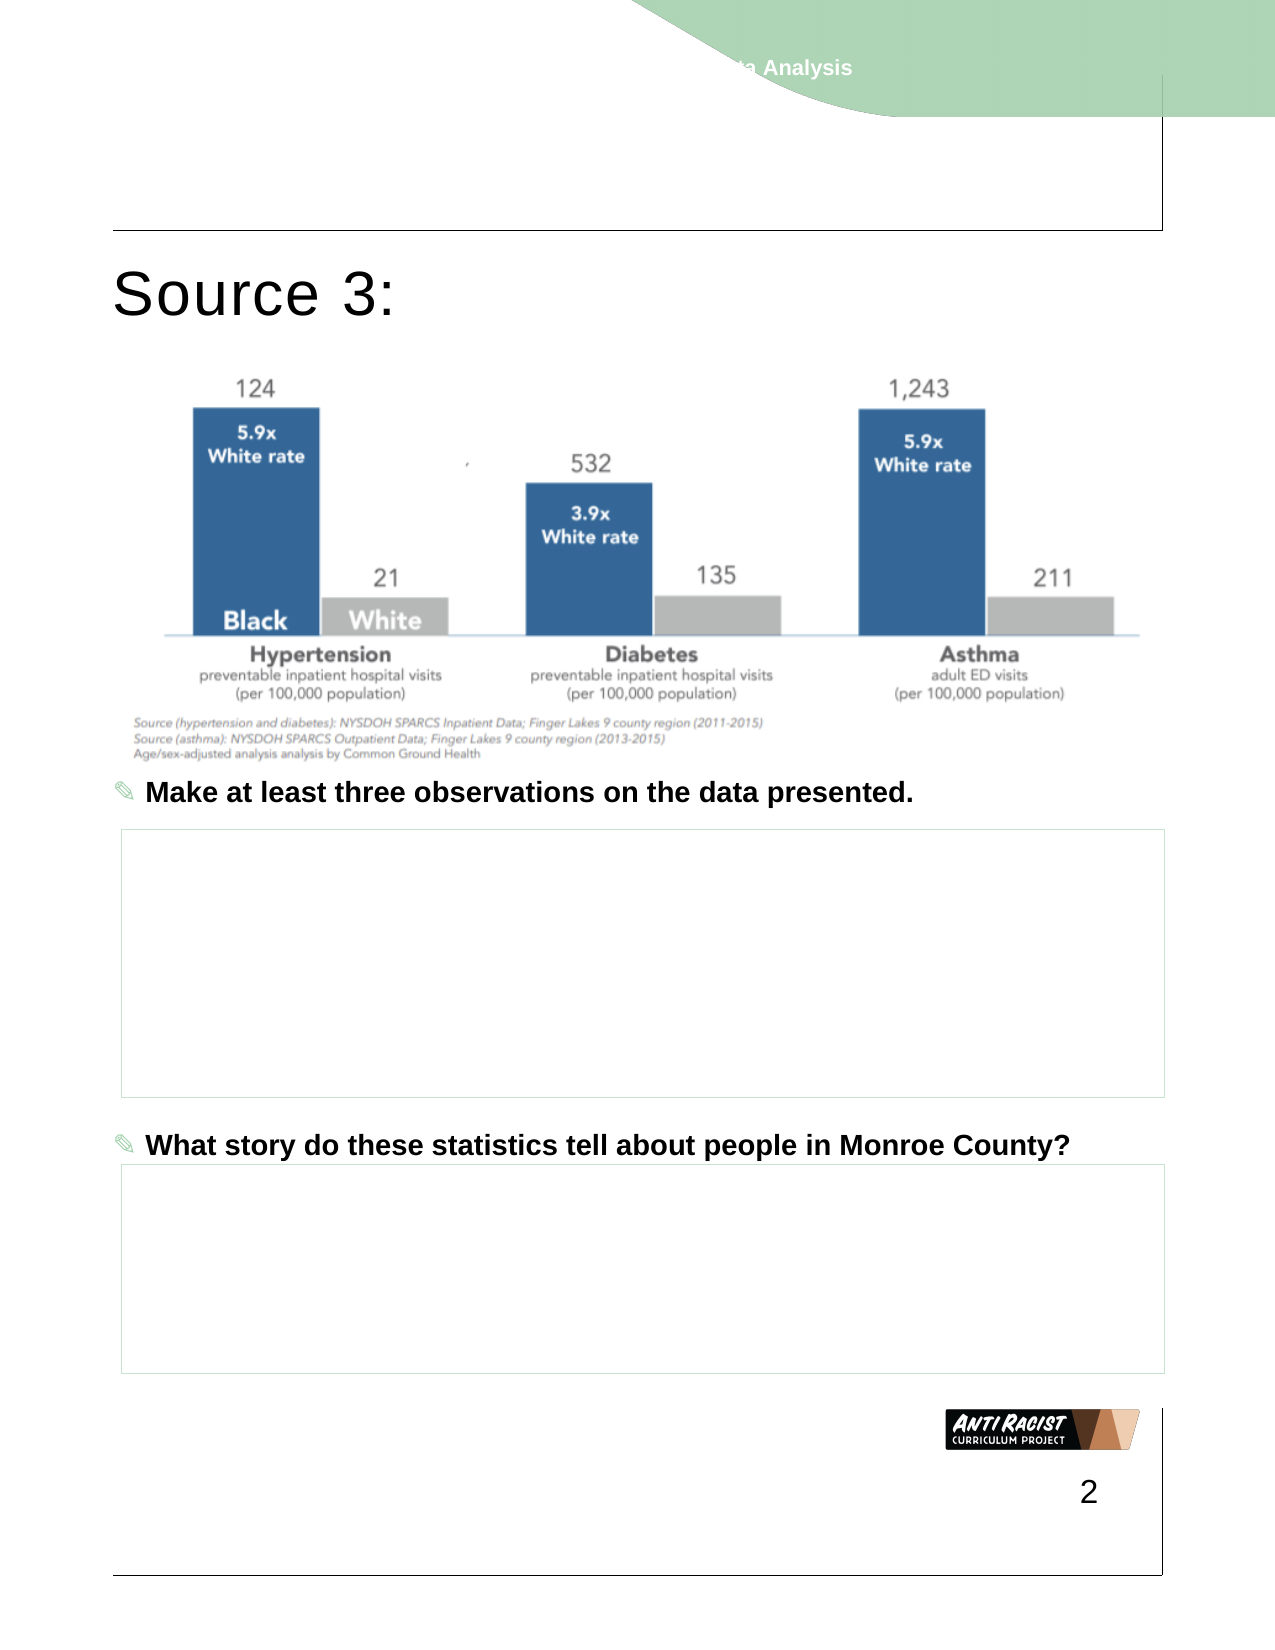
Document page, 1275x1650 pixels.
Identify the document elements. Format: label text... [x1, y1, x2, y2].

title Source 3: [112, 257, 1162, 329]
table_header [122, 1165, 1164, 1373]
text ✎ Make at least three observations on the data presented. [112, 771, 1162, 811]
text ✎ What story do these statistics tell about people in Monroe County? [112, 1124, 1162, 1164]
table_header [122, 830, 1164, 1097]
